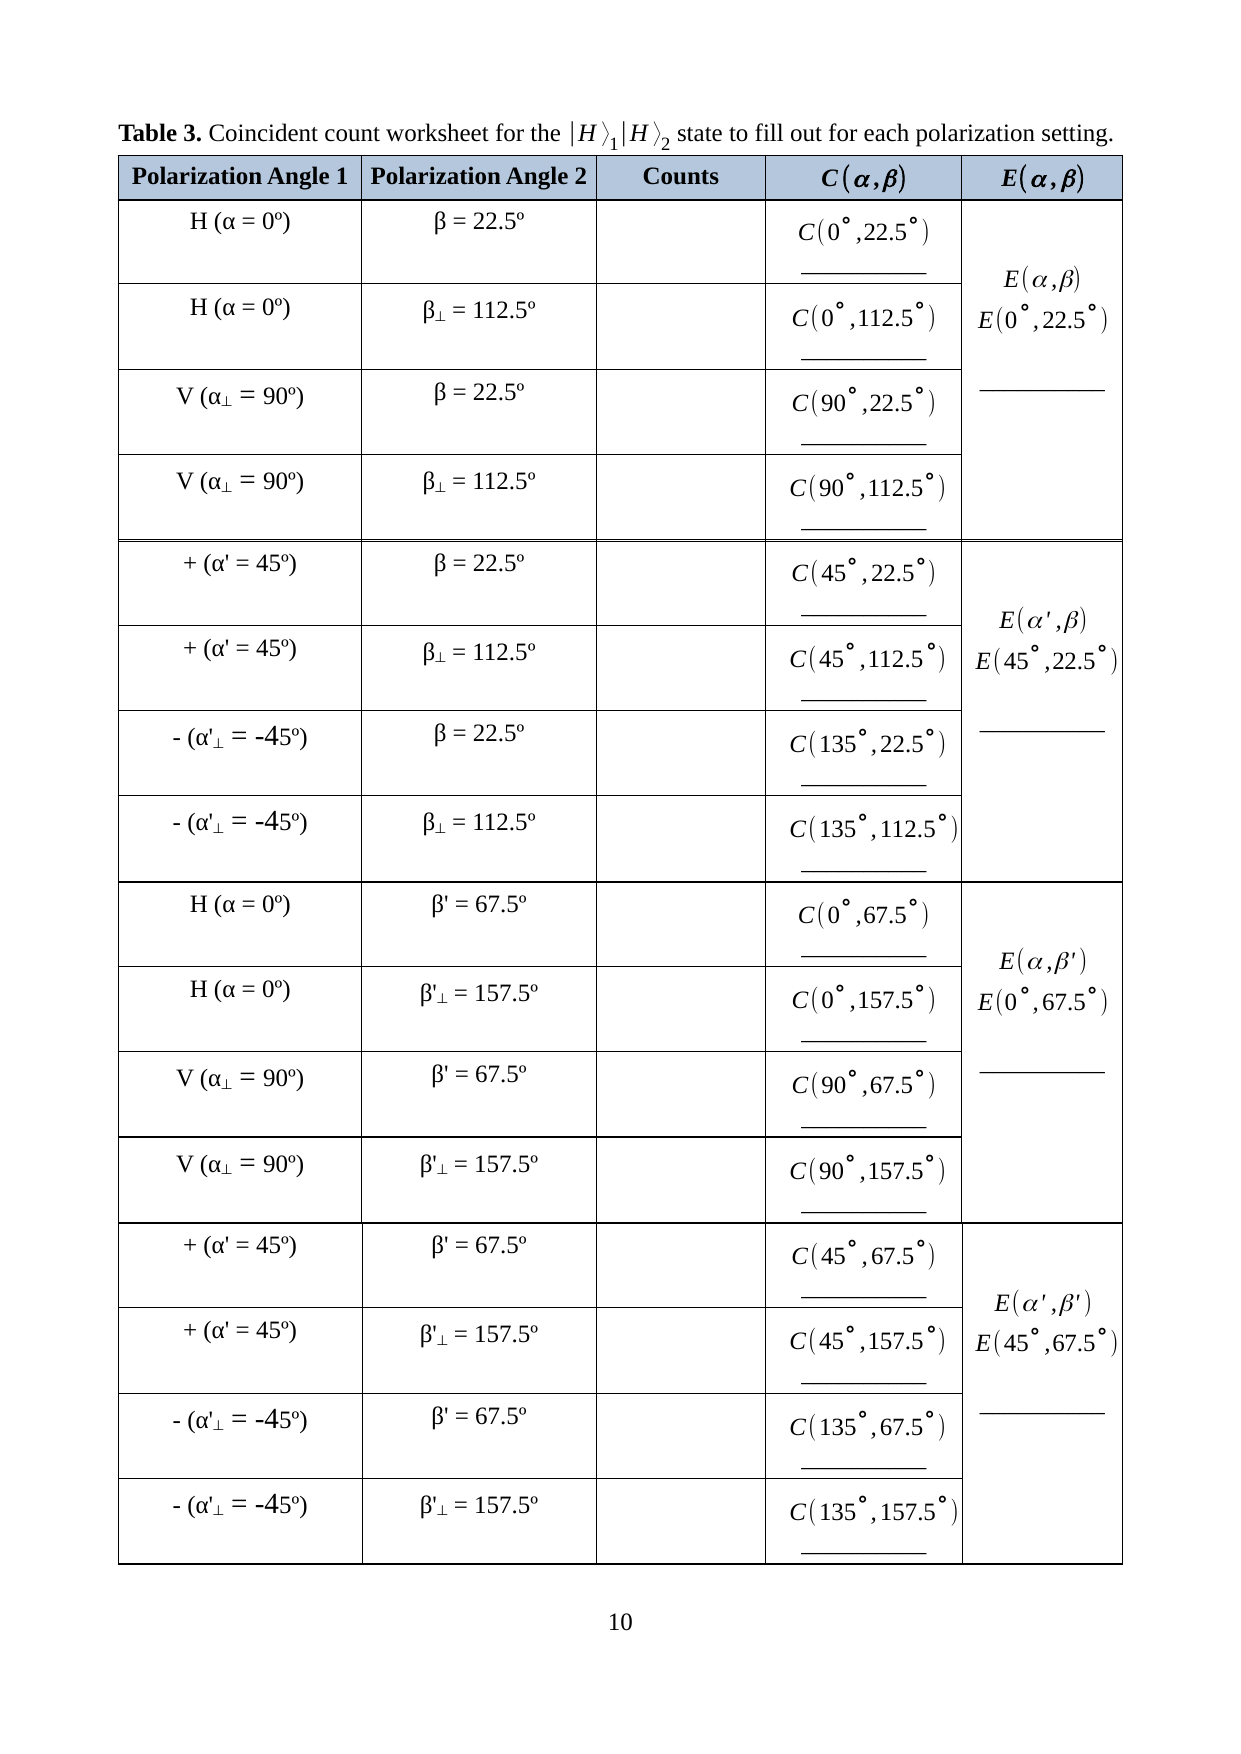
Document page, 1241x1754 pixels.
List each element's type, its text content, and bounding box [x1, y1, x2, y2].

table_cell β⟂ = 112.5º [362, 796, 596, 881]
table_cell β = 22.5º [362, 542, 596, 624]
table_cell β'⟂ = 157.5º [363, 1479, 596, 1563]
table_cell β' = 67.5º [363, 1394, 596, 1478]
table_cell __________ [766, 455, 961, 539]
table_cell β' = 67.5º [362, 1052, 596, 1136]
table_cell __________ [766, 1308, 962, 1392]
table_cell β = 22.5º [362, 370, 596, 454]
table_cell β = 22.5º [362, 711, 596, 795]
table_cell __________ [766, 1052, 961, 1136]
table_cell - (α'⟂ = -45º) [119, 796, 361, 881]
table_cell V (α⟂ = 90º) [119, 1138, 361, 1222]
table_header Polarization Angle 1 [119, 156, 361, 199]
table_cell __________ [766, 542, 961, 624]
table_cell __________ [766, 626, 961, 710]
table_cell - (α'⟂ = -45º) [119, 711, 361, 795]
table_cell V (α⟂ = 90º) [119, 370, 361, 454]
table_cell __________ [766, 201, 961, 283]
table_cell __________ [766, 1138, 961, 1222]
table_cell - (α'⟂ = -45º) [119, 1394, 362, 1478]
table_cell __________ [963, 1224, 1122, 1563]
table_cell __________ [766, 711, 961, 795]
table_cell H (α = 0º) [119, 883, 361, 966]
table_cell + (α' = 45º) [119, 542, 361, 624]
table_cell [597, 1394, 765, 1478]
table_cell β'⟂ = 157.5º [362, 1138, 596, 1222]
table_cell [597, 1308, 765, 1392]
table_cell [597, 542, 765, 624]
table_cell [597, 796, 765, 881]
table_cell V (α⟂ = 90º) [119, 1052, 361, 1136]
table_cell β'⟂ = 157.5º [362, 967, 596, 1051]
table_cell __________ [962, 201, 1122, 539]
table_cell β' = 67.5º [363, 1224, 596, 1307]
text Table 3. Coincident count worksheet for thestate to fill out for each polarization setting. [118, 118, 1122, 155]
table_cell β⟂ = 112.5º [362, 626, 596, 710]
table_cell β' = 67.5º [362, 883, 596, 966]
table_cell [597, 967, 765, 1051]
table_cell [597, 1052, 765, 1136]
table_cell __________ [766, 796, 961, 881]
table_header [962, 156, 1122, 199]
table_cell β'⟂ = 157.5º [363, 1308, 596, 1392]
table_cell __________ [766, 967, 961, 1051]
table_cell [597, 370, 765, 454]
table_cell [597, 711, 765, 795]
table_cell [597, 284, 765, 369]
table_cell H (α = 0º) [119, 967, 361, 1051]
table_cell [597, 883, 765, 966]
table_cell β⟂ = 112.5º [362, 284, 596, 369]
table_cell __________ [766, 883, 961, 966]
table_cell V (α⟂ = 90º) [119, 455, 361, 539]
table_cell __________ [962, 542, 1122, 881]
table_cell __________ [766, 1394, 962, 1478]
table_cell [597, 1479, 765, 1563]
table_cell H (α = 0º) [119, 201, 361, 283]
table_cell β = 22.5º [362, 201, 596, 283]
table_cell + (α' = 45º) [119, 1224, 362, 1307]
table_cell [597, 1224, 765, 1307]
table_cell [597, 455, 765, 539]
table_cell H (α = 0º) [119, 284, 361, 369]
table_cell __________ [766, 284, 961, 369]
table_cell [597, 626, 765, 710]
table_cell [597, 1138, 765, 1222]
table_cell + (α' = 45º) [119, 626, 361, 710]
table_cell β⟂ = 112.5º [362, 455, 596, 539]
table_cell [597, 201, 765, 283]
table_cell - (α'⟂ = -45º) [119, 1479, 362, 1563]
table_cell __________ [766, 370, 961, 454]
table_cell __________ [766, 1479, 962, 1563]
table_header Polarization Angle 2 [362, 156, 596, 199]
table_header [766, 156, 961, 199]
table_cell + (α' = 45º) [119, 1308, 362, 1392]
table_cell __________ [962, 883, 1122, 1222]
table_cell __________ [766, 1224, 962, 1307]
table_header Counts [597, 156, 765, 199]
